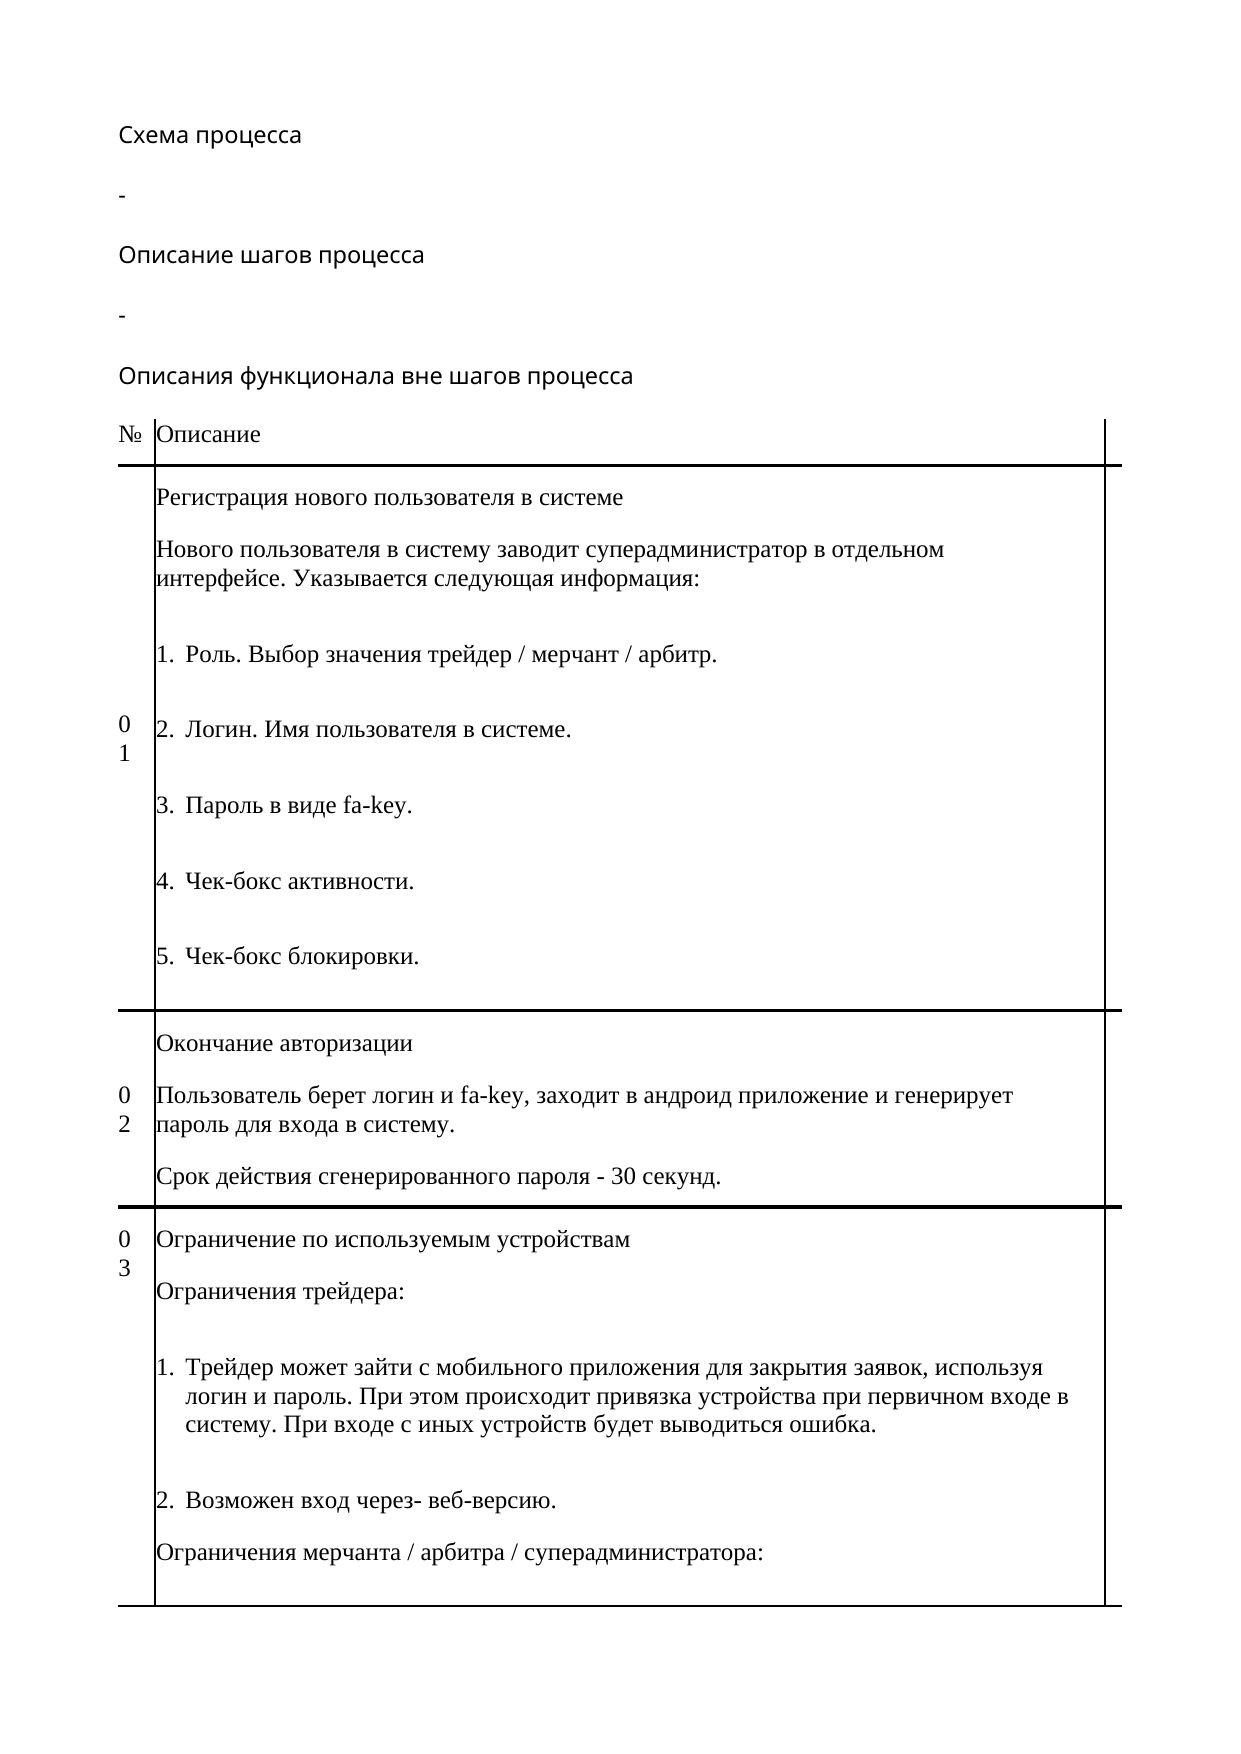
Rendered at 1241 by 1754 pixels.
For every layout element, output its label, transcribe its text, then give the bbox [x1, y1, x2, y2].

table_cell [1106, 1012, 1122, 1205]
table_cell 02 [118, 1012, 154, 1205]
table_header № [118, 419, 154, 464]
table_cell Окончание авторизации Пользователь берет логин и fa-key, заходит в андроид приложение и генерирует пароль для входа в систему. Срок действия сгенерированного пароля - 30 секунд. [156, 1012, 1104, 1205]
text - [118, 299, 1122, 331]
text Описания функционала вне шагов процесса [118, 359, 1122, 391]
table_cell 01 [118, 467, 154, 1009]
table_cell [1106, 467, 1122, 1009]
table_header [1106, 419, 1122, 464]
text - [118, 178, 1122, 210]
table_cell Регистрация нового пользователя в системе Нового пользователя в систему заводит суперадминистратор в отдельном интерфейсе. Указывается следующая информация: Роль. Выбор значения трейдер / мерчант / арбитр. Логин. Имя пользователя в системе. Пароль в виде fa-key. Чек-бокс активности. Чек-бокс блокировки. [156, 467, 1104, 1009]
text Описание шагов процесса [118, 238, 1122, 271]
table_cell [1106, 1209, 1122, 1605]
table_header Описание [156, 419, 1104, 464]
table_cell Ограничение по используемым устройствам Ограничения трейдера: Трейдер может зайти с мобильного приложения для закрытия заявок, используя логин и пароль. При этом происходит привязка устройства при первичном входе в систему. При входе с иных устройств будет выводиться ошибка. Возможен вход через- веб-версию. Ограничения мерчанта / арбитра / суперадминистратора: Возможен вход только через веб-версию приложения. Вход в админ.интерфейс возможен только для арбитра и суперадминистратора [156, 1209, 1104, 1605]
text Схема процесса [118, 118, 1122, 150]
table_cell 03 [118, 1209, 154, 1605]
